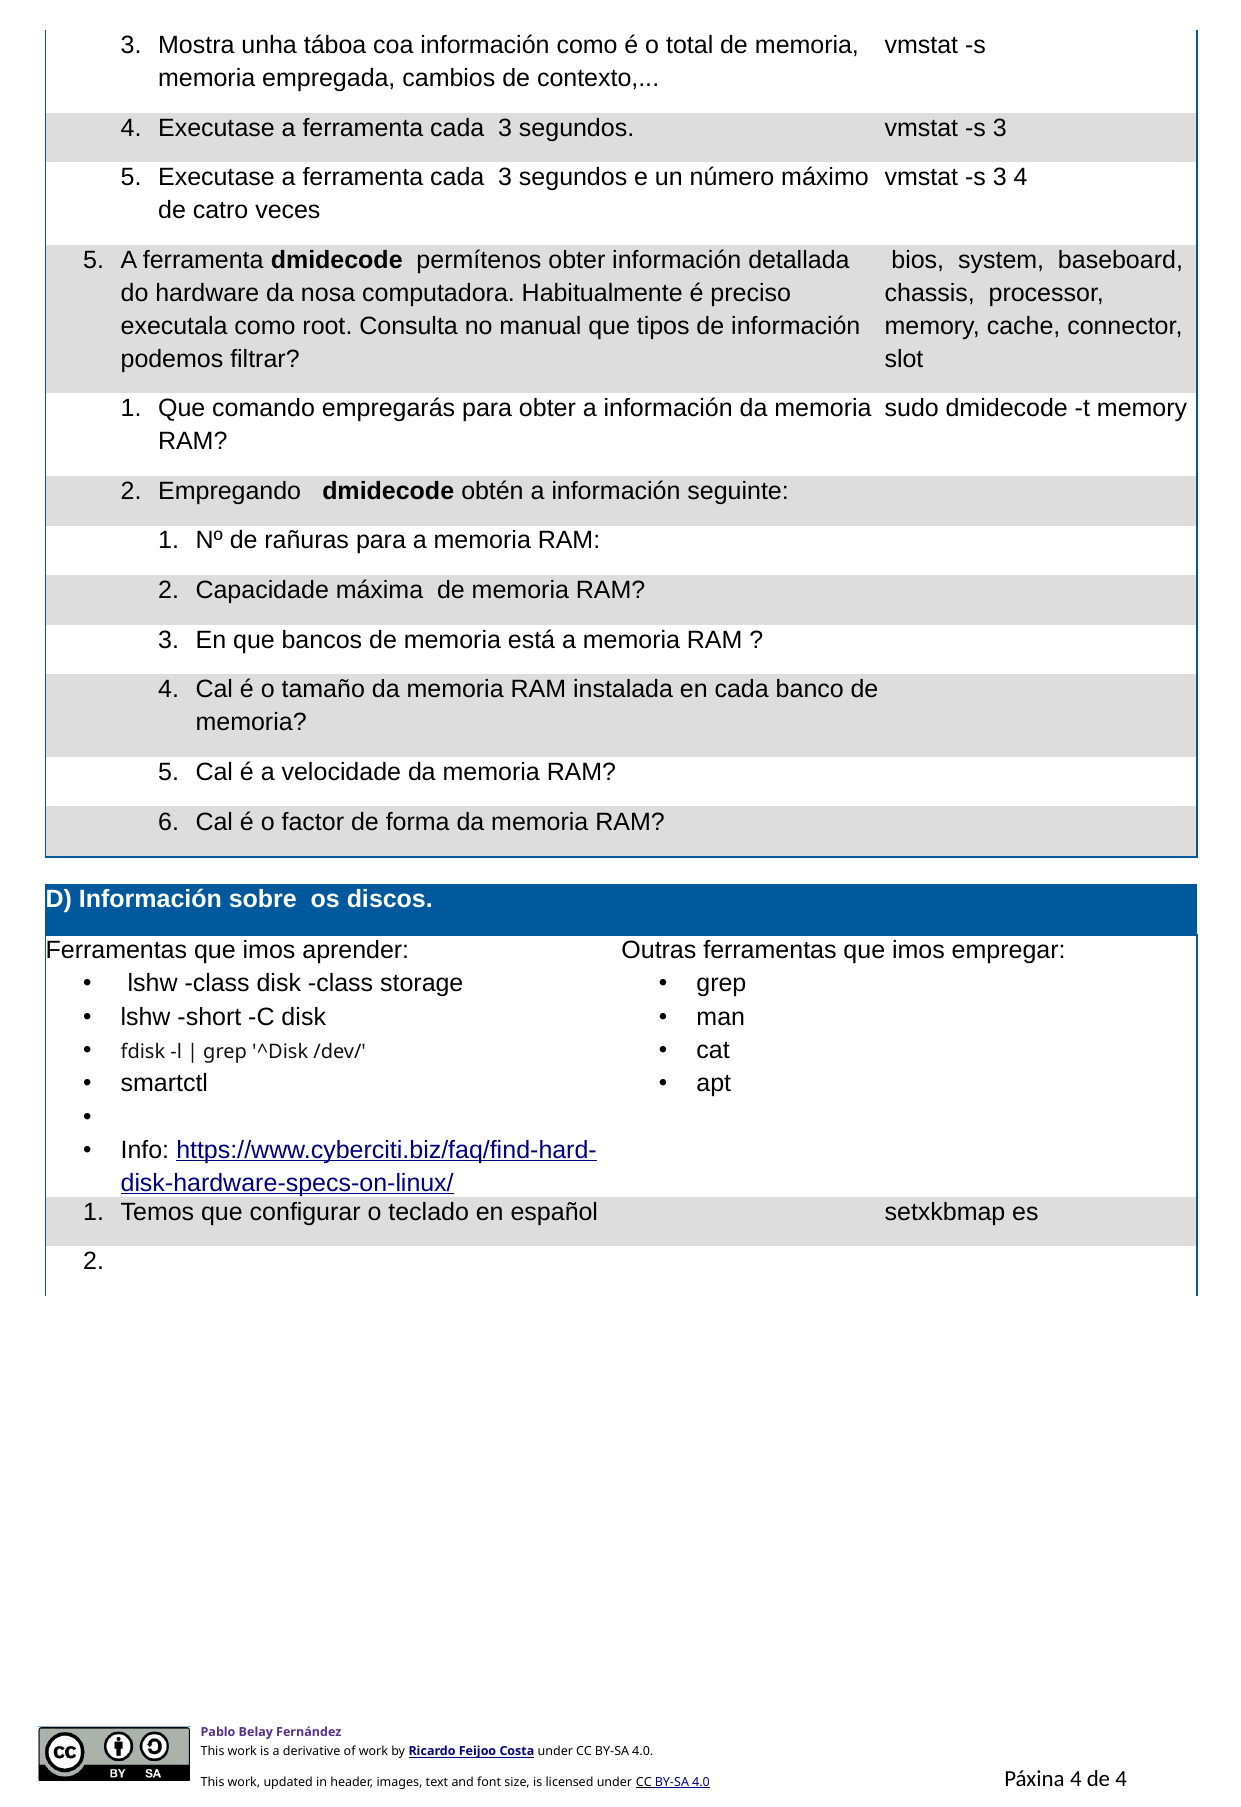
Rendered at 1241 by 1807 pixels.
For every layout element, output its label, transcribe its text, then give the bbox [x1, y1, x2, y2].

table_cell vmstat -s 3 [884, 113, 1196, 162]
table_cell [884, 674, 1196, 757]
table_cell [884, 625, 1196, 674]
table_cell Temos que configurar o teclado en español [46, 1197, 884, 1246]
table_cell Executase a ferramenta cada 3 segundos e un número máximo de catro veces [46, 162, 884, 245]
table_cell Ferramentas que imos aprender: lshw -class disk -class storage lshw -short -C disk fdisk -l | grep '^Disk /dev/' smartctl Info: https://www.cyberciti.biz/faq/find-hard-disk-hardware-specs-on-linux/ [46, 936, 621, 1197]
table_cell Cal é o tamaño da memoria RAM instalada en cada banco de memoria? [46, 674, 884, 757]
table_cell [884, 757, 1196, 806]
table_cell setxkbmap es [884, 1197, 1196, 1246]
table_cell vmstat -s 3 4 [884, 162, 1196, 245]
table_cell Nº de rañuras para a memoria RAM: [46, 526, 884, 575]
table_cell Mostra unha táboa coa información como é o total de memoria, memoria empregada, cambios de contexto,... [46, 30, 884, 112]
table_cell [46, 1246, 884, 1296]
table_cell En que bancos de memoria está a memoria RAM ? [46, 625, 884, 674]
picture [37, 1725, 191, 1783]
table_cell Que comando empregarás para obter a información da memoria RAM? [46, 393, 884, 476]
table_cell [884, 806, 1196, 856]
table_cell Outras ferramentas que imos empregar: grep man cat apt [621, 936, 1196, 1197]
table_cell bios, system, baseboard, chassis, processor, memory, cache, connector, slot [884, 245, 1196, 393]
table_cell Capacidade máxima de memoria RAM? [46, 575, 884, 625]
table_cell Empregando dmidecode obtén a información seguinte: [46, 476, 884, 526]
table_cell [884, 476, 1196, 526]
table_header D) Información sobre os discos. [45, 884, 1197, 934]
table_cell A ferramenta dmidecode permítenos obter información detallada do hardware da nosa computadora. Habitualmente é preciso executala como root. Consulta no manual que tipos de información podemos filtrar? [46, 245, 884, 393]
table_cell vmstat -s [884, 30, 1196, 112]
table_cell [884, 526, 1196, 575]
table_cell [884, 1246, 1196, 1296]
table_cell Executase a ferramenta cada 3 segundos. [46, 113, 884, 162]
table_cell sudo dmidecode -t memory [884, 393, 1196, 476]
table_cell Cal é o factor de forma da memoria RAM? [46, 806, 884, 856]
table_cell Cal é a velocidade da memoria RAM? [46, 757, 884, 806]
table_cell [884, 575, 1196, 625]
